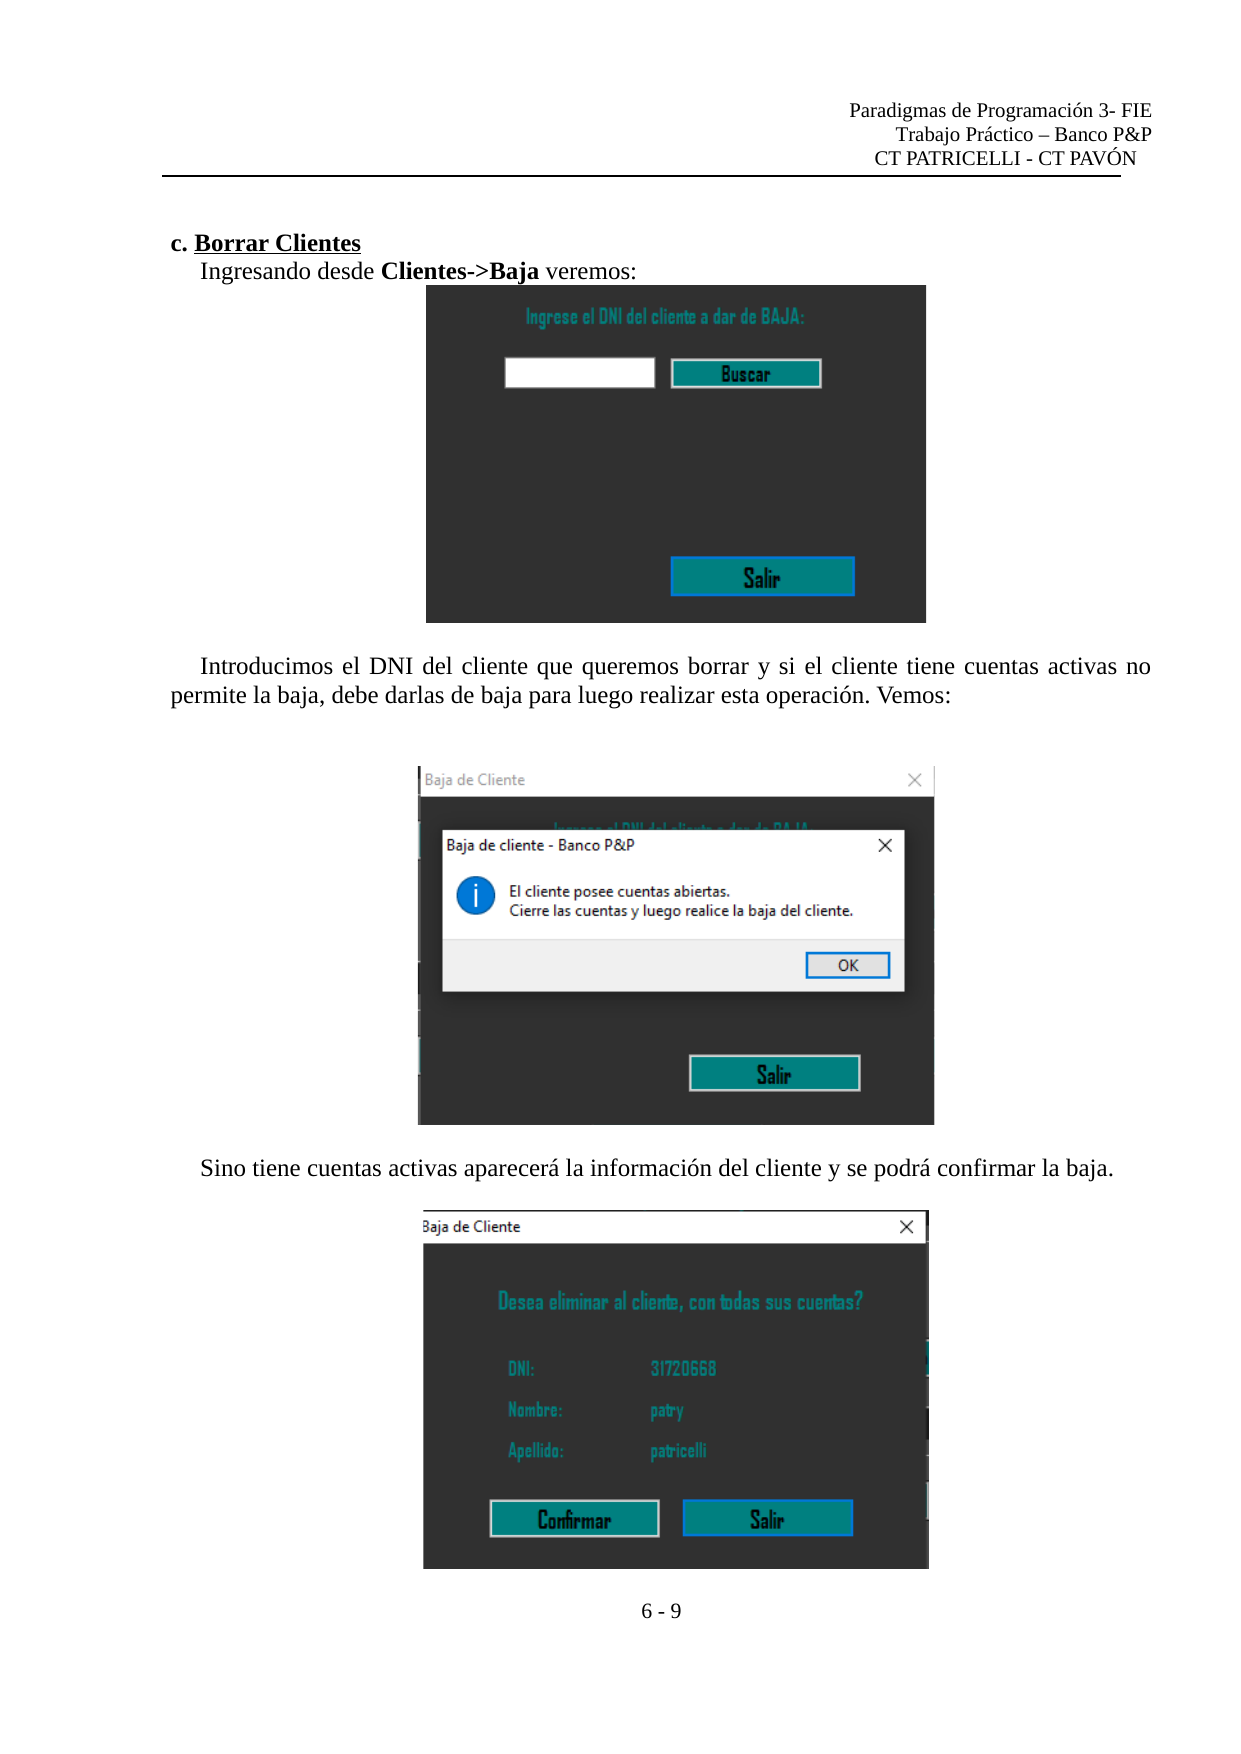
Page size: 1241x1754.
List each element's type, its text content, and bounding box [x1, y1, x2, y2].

text c. Borrar Clientes [170, 228, 1152, 256]
picture [426, 285, 677, 623]
picture [417, 766, 935, 1125]
text Ingresando desde Clientes->Baja veremos: [170, 256, 1152, 285]
picture [423, 1210, 929, 1569]
text Sino tiene cuentas activas aparecerá la información del cliente y se podrá confirmar la baja. [170, 1153, 1152, 1182]
text Introducimos el DNI del cliente que queremos borrar y si el cliente tiene cuentas activas no permite la baja, debe darlas de baja para luego realizar esta operación. Vemos: [170, 651, 1152, 709]
